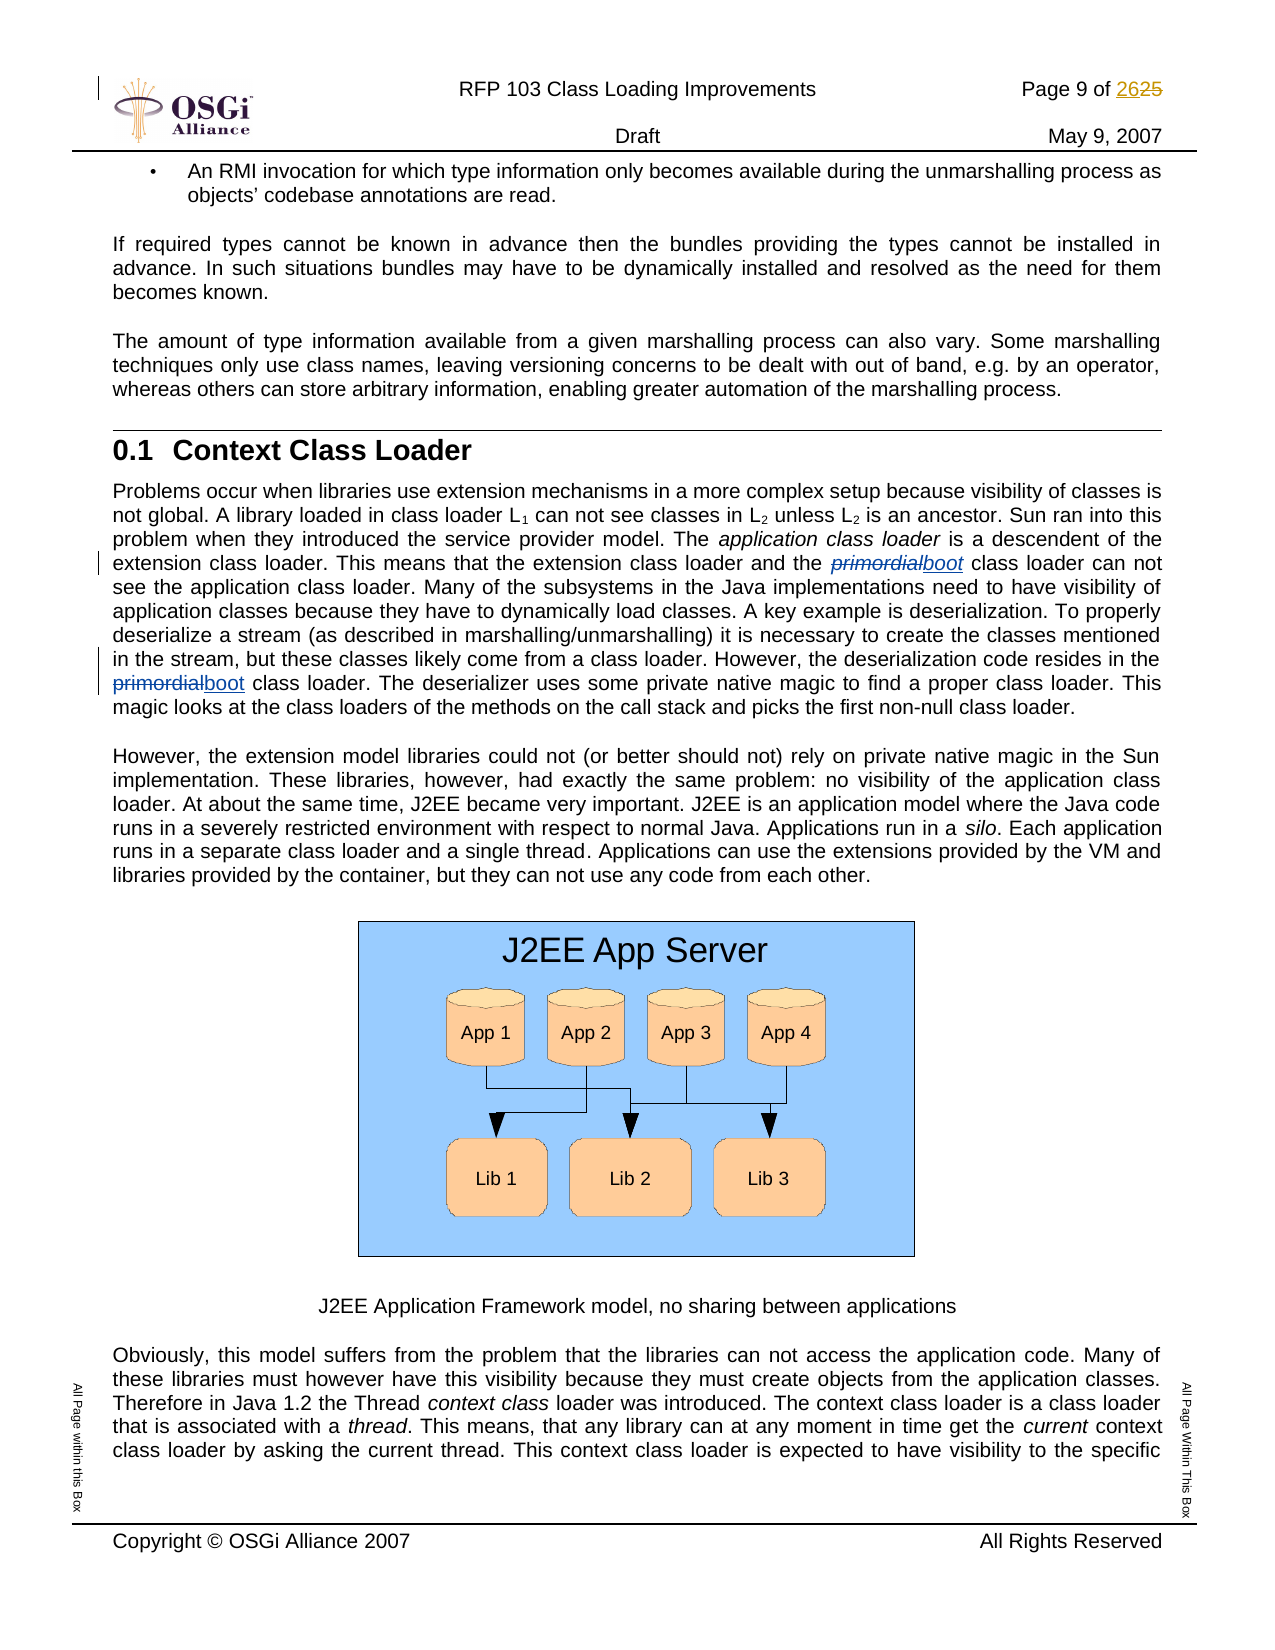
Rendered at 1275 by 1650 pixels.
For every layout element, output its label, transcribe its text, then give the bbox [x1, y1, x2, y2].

text J2EE Application Framework model, no sharing between applications [112, 1293, 1162, 1317]
text However, the extension model libraries could not (or better should not) rely on private native magic in the Sun implementation. These libraries, however, had exactly the same problem: no visibility of the application class loader. At about the same time, J2EE became very important. J2EE is an application model where the Java code runs in a severely restricted environment with respect to normal Java. Applications run in a silo. Each application runs in a separate class loader and a single thread. Applications can use the extensions provided by the VM and libraries provided by the container, but they can not use any code from each other. [112, 743, 1162, 887]
subtitle Context Class Loader [112, 431, 1162, 466]
text The amount of type information available from a given marshalling process can also vary. Some marshalling techniques only use class names, leaving versioning concerns to be dealt with out of band, e.g. by an operator, whereas others can store arbitrary information, enabling greater automation of the marshalling process. [112, 329, 1162, 401]
text Obviously, this model suffers from the problem that the libraries can not access the application code. Many of these libraries must however have this visibility because they must create objects from the application classes. Therefore in Java 1.2 the Thread context class loader was introduced. The context class loader is a class loader that is associated with a thread. This means, that any library can at any moment in time get the current context class loader by asking the current thread. This context class loader is expected to have visibility to the specific [112, 1342, 1162, 1462]
text Problems occur when libraries use extension mechanisms in a more complex setup because visibility of classes is not global. A library loaded in class loader L1 can not see classes in L2 unless L2 is an ancestor. Sun ran into this problem when they introduced the service provider model. The application class loader is a descendent of the extension class loader. This means that the extension class loader and the boot class loader can not see the application class loader. Many of the subsystems in the Java implementations need to have visibility of application classes because they have to dynamically load classes. A key example is deserialization. To properly deserialize a stream (as described in marshalling/unmarshalling) it is necessary to create the classes mentioned in the stream, but these classes likely come from a class loader. However, the deserialization code resides in the boot class loader. The deserializer uses some private native magic to find a proper class loader. This magic looks at the class loaders of the methods on the call stack and picks the first non-null class loader. [112, 479, 1162, 718]
list An RMI invocation for which type information only becomes available during the unmarshalling process as objects’ codebase annotations are read. [150, 159, 1162, 207]
text If required types cannot be known in advance then the bundles providing the types cannot be installed in advance. In such situations bundles may have to be dynamically installed and resolved as the need for them becomes known. [112, 232, 1162, 304]
picture [114, 78, 254, 143]
